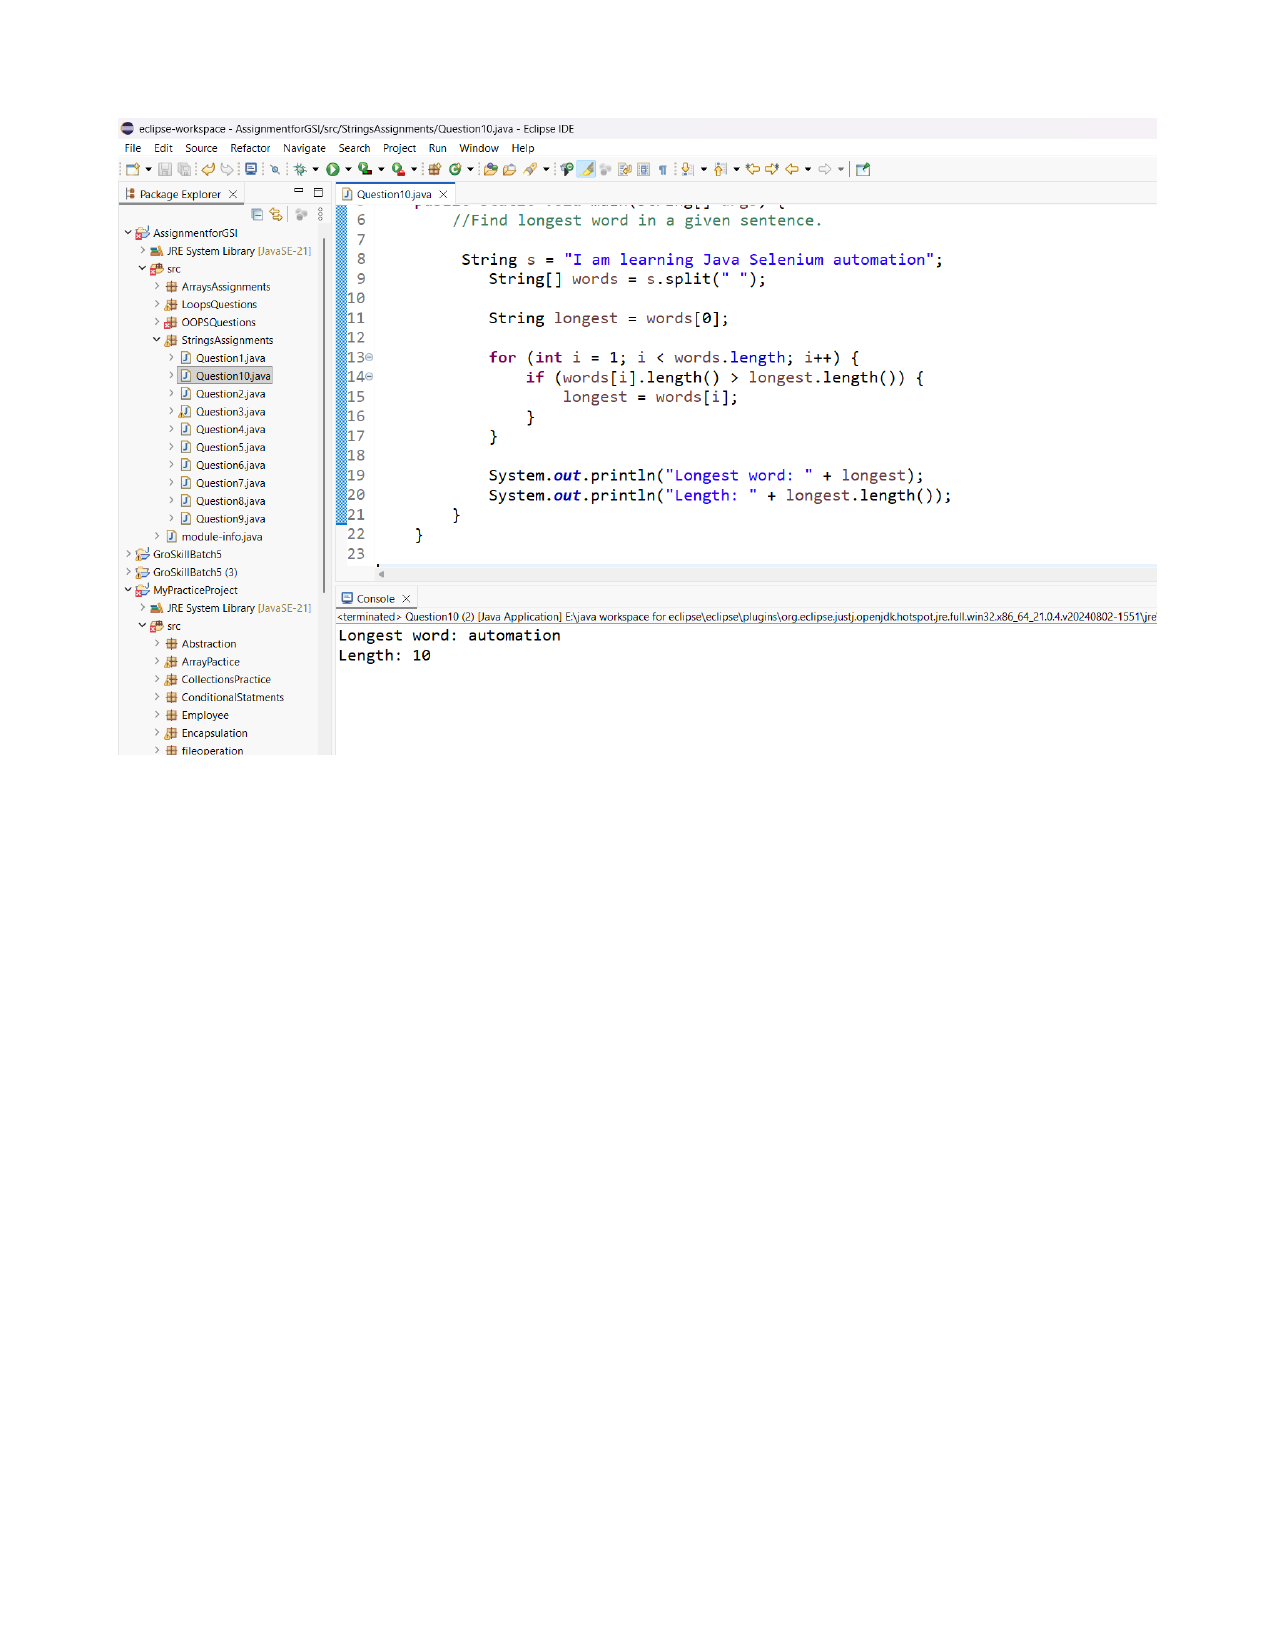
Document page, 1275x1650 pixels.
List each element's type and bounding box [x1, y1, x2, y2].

picture [118, 118, 1157, 755]
